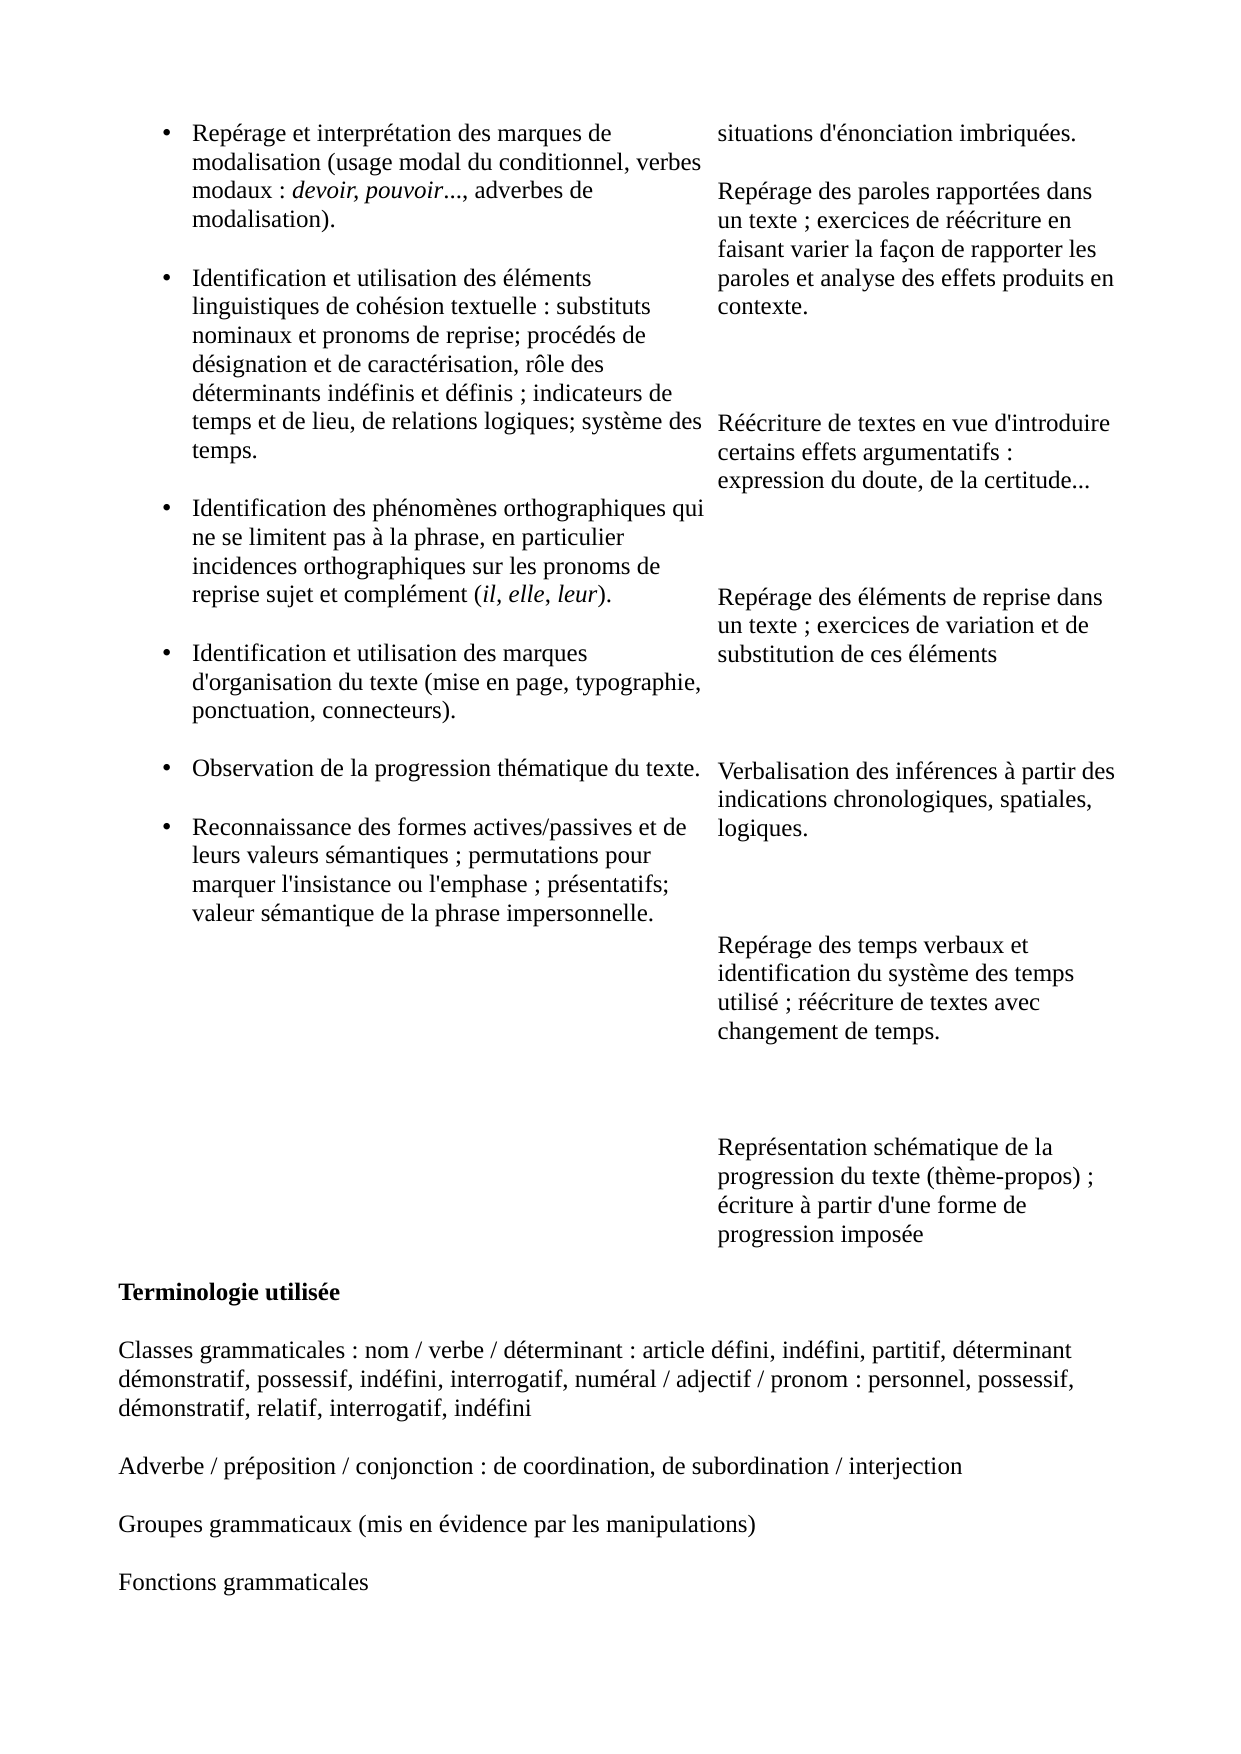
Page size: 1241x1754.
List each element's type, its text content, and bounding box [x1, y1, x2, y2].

table_cell [1116, 1277, 1122, 1626]
table_cell Terminologie utilisée Classes grammaticales : nom / verbe / déterminant : article défini, indéfini, partitif, déterminant démonstratif, possessif, indéfini, interrogatif, numéral / adjectif / pronom : personnel, possessif, démonstratif, relatif, interrogatif, indéfini Adverbe / préposition / conjonction : de coordination, de subordination / interjection Groupes grammaticaux (mis en évidence par les manipulations) Fonctions grammaticales [118, 1277, 1116, 1626]
table_cell [1116, 118, 1122, 1277]
table_cell situations d'énonciation imbriquées. Repérage des paroles rapportées dans un texte ; exercices de réécriture en faisant varier la façon de rapporter les paroles et analyse des effets produits en contexte. Réécriture de textes en vue d'introduire certains effets argumentatifs : expression du doute, de la certitude... Repérage des éléments de reprise dans un texte ; exercices de variation et de substitution de ces éléments Verbalisation des inférences à partir des indications chronologiques, spatiales, logiques. Repérage des temps verbaux et identification du système des temps utilisé ; réécriture de textes avec changement de temps. Représentation schématique de la progression du texte (thème-propos) ; écriture à partir d'une forme de progression imposée [718, 118, 1116, 1277]
table_cell Construire les notions permettant l'analyse et la production des textes et des discours - Observation de la variété des possibilités offertes par la langue Repérage de ce qui détermine un registre (situation de communication, enjeu...), et de ce qui le caractérise (organisation du propos, lexique, syntaxe) à partir de quelques exemples contrastés. Approche de la variation à travers le repérage de différentes manières d'exprimer une même idée ou une idée nouvelle : évolution du sens des mots selon les époques, néologie, emprunts; variation en fonction du lieu, du contexte, du moyen de communication. - Prise en compte des caractéristiques des textes lus ou à produire Identification et interprétation des éléments de la situation d'énonciation: qui parle à qui ? où ? quand ? (marques de personne, de lieu et de temps) ; prise en compte de la situation d'énonciation dans la production d'écrits; phénomènes d'accord en relation avec l'énonciation (je, tu). Observation, reconnaissance et utilisation de paroles rapportées, directement ou indirectement ; repérage des indices qui signalent le doute, ou la certitude dans les propos rapportés ou de la part de celui qui rapporte les propos. Repérage et interprétation des marques de modalisation (usage modal du conditionnel, verbes modaux : devoir, pouvoir..., adverbes de modalisation). Identification et utilisation des éléments linguistiques de cohésion textuelle : substituts nominaux et pronoms de reprise; procédés de désignation et de caractérisation, rôle des déterminants indéfinis et définis ; indicateurs de temps et de lieu, de relations logiques; système des temps. Identification des phénomènes orthographiques qui ne se limitent pas à la phrase, en particulier incidences orthographiques sur les pronoms de reprise sujet et complément (il, elle, leur). Identification et utilisation des marques d'organisation du texte (mise en page, typographie, ponctuation, connecteurs). Observation de la progression thématique du texte. Reconnaissance des formes actives/passives et de leurs valeurs sémantiques ; permutations pour marquer l'insistance ou l'emphase ; présentatifs; valeur sémantique de la phrase impersonnelle. [118, 118, 717, 1277]
